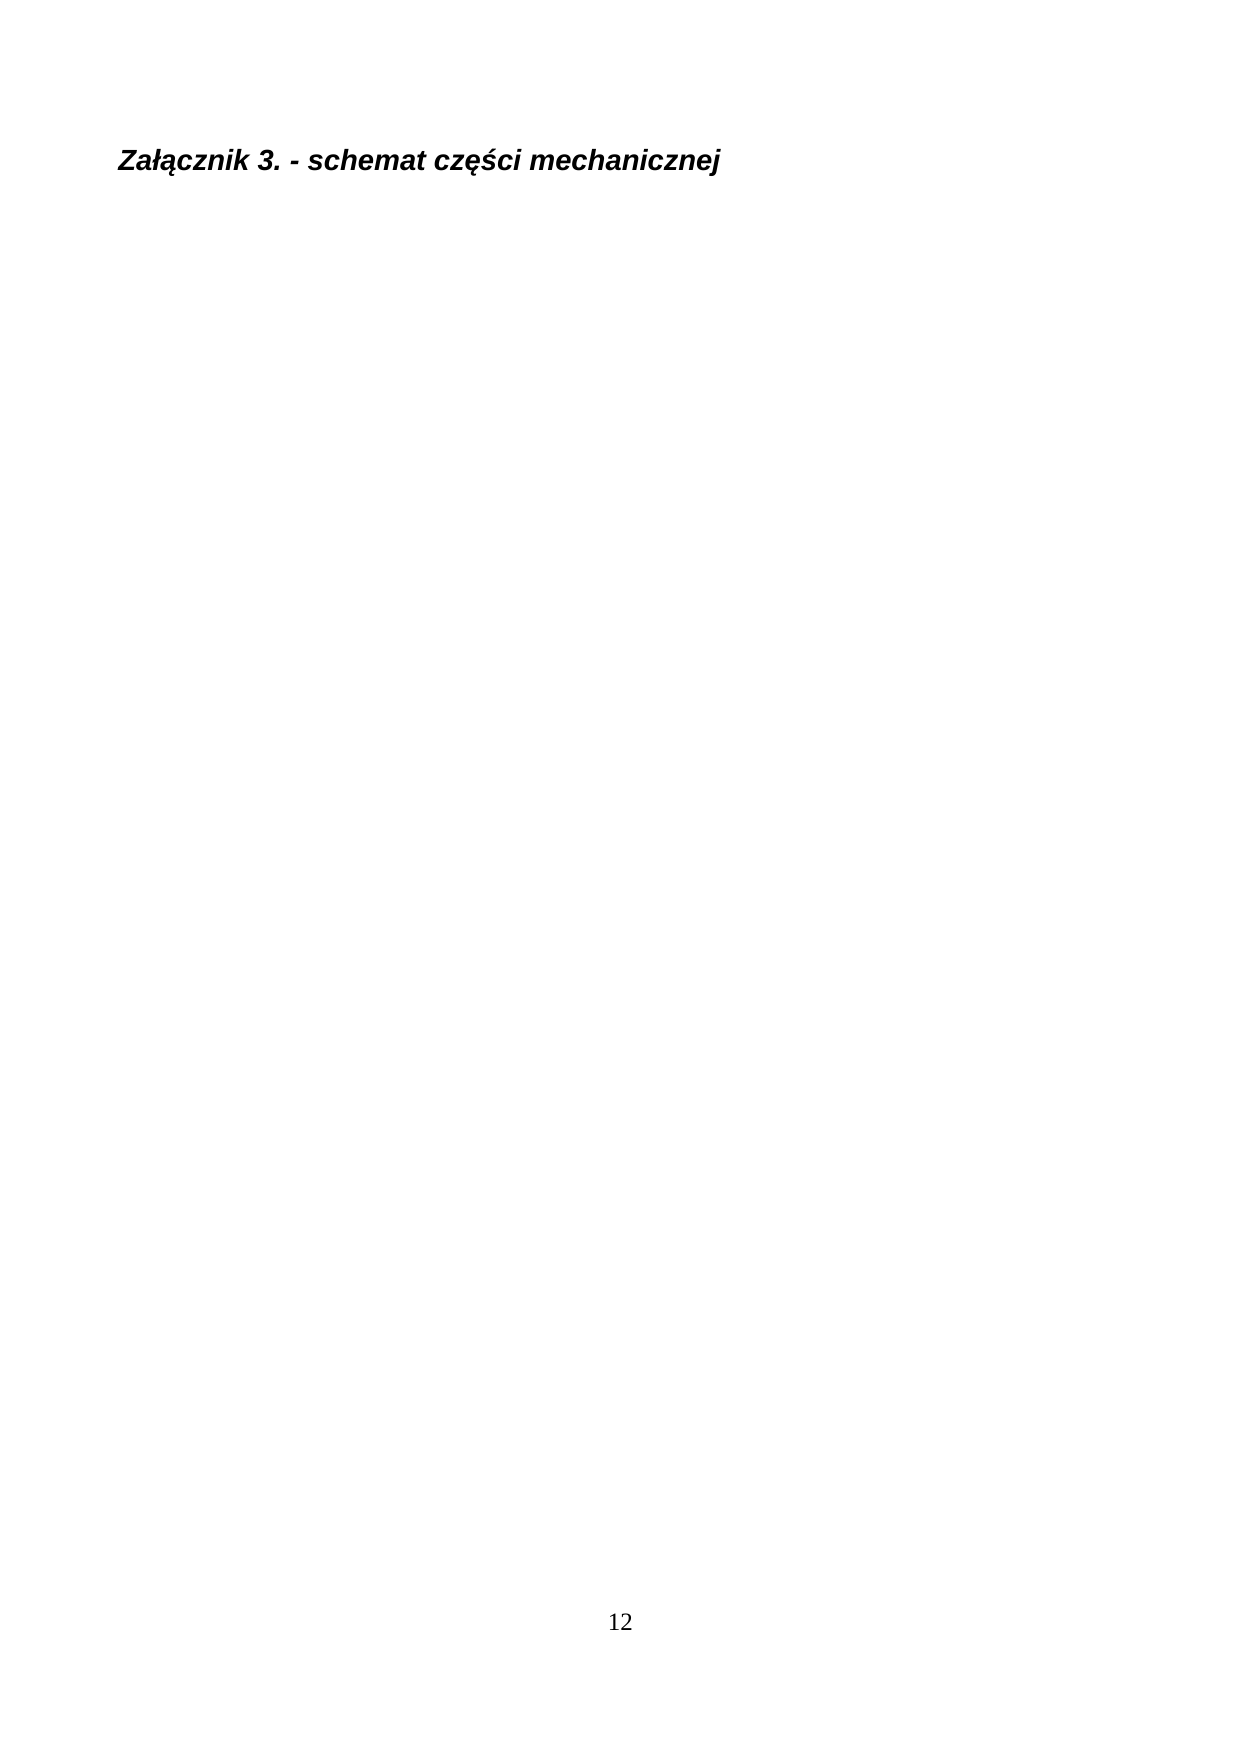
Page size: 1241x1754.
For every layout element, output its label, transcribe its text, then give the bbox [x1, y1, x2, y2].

subtitle Załącznik 3. - schemat części mechanicznej [118, 143, 1122, 177]
